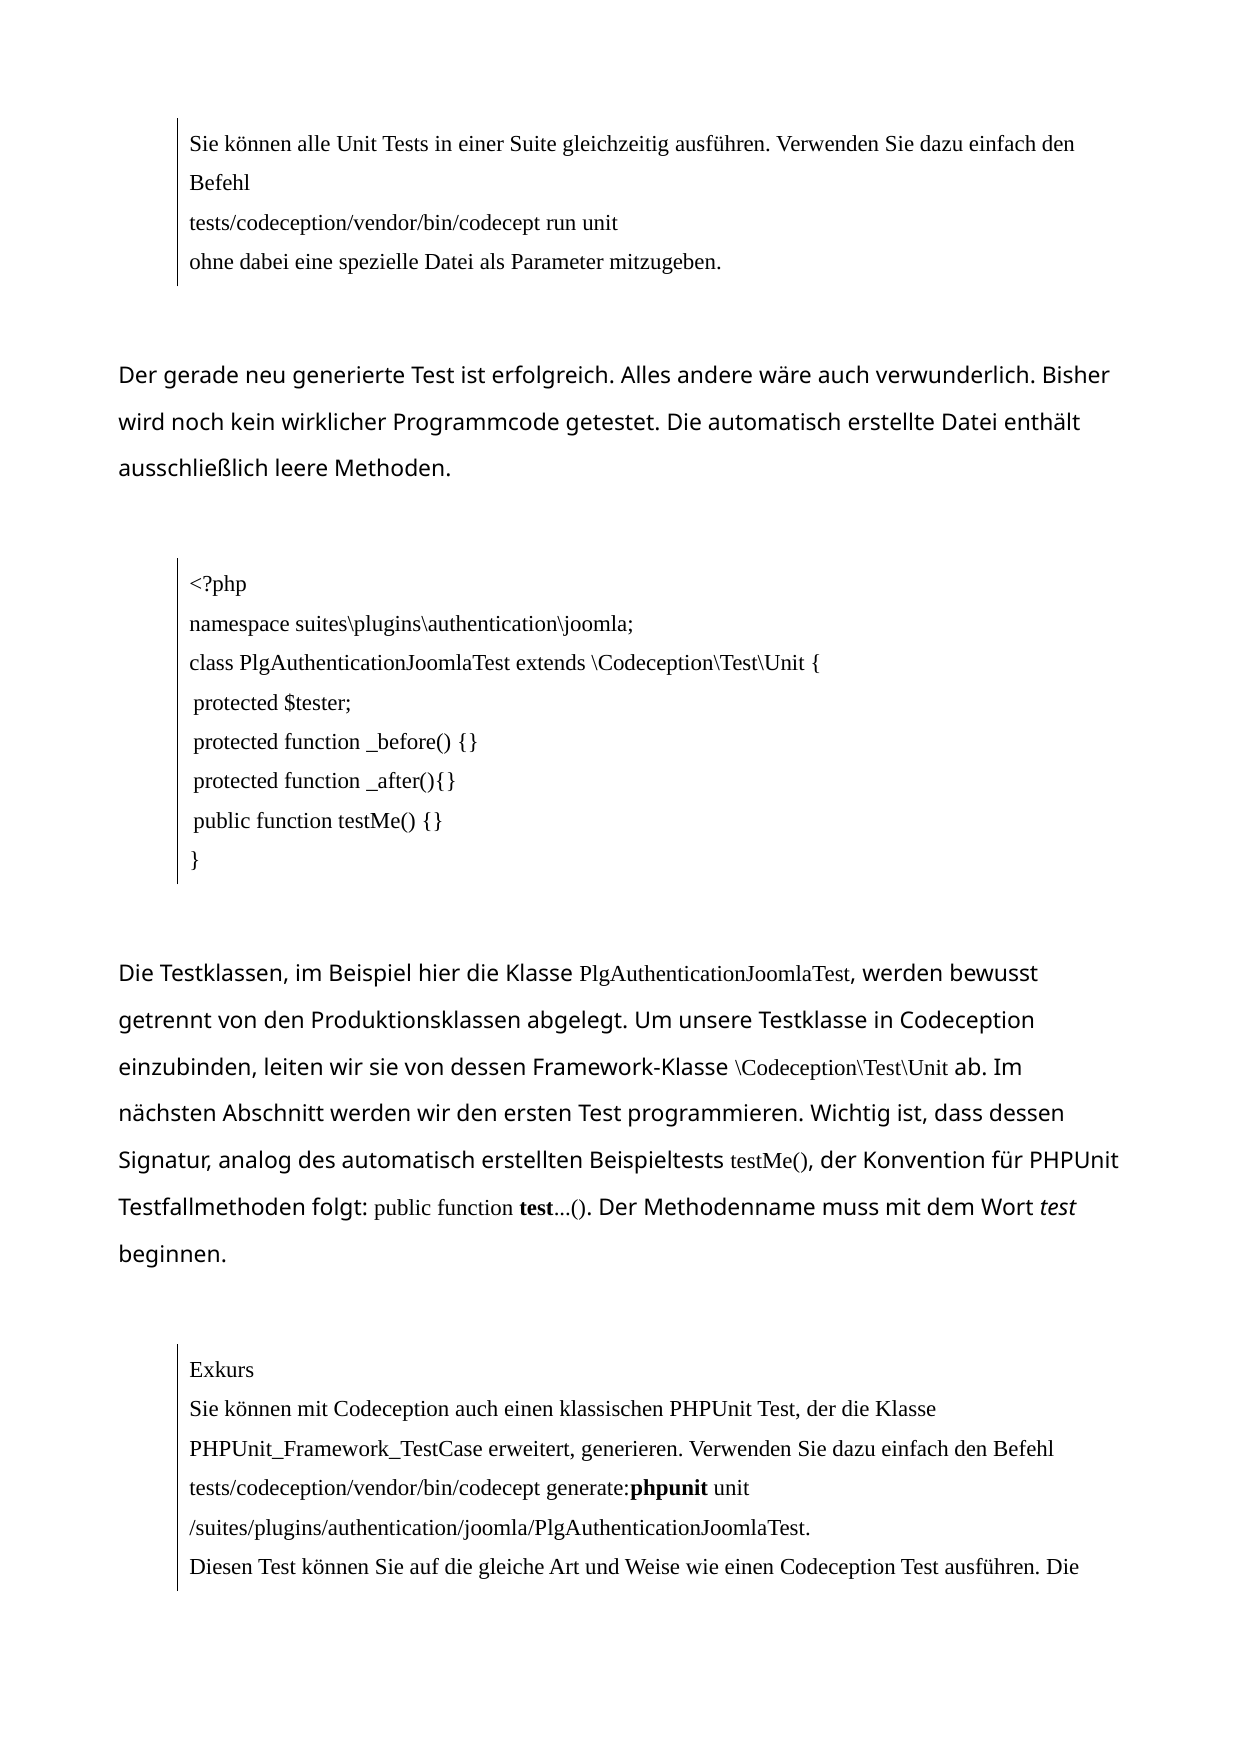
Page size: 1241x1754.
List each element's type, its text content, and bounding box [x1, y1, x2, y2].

text Der gerade neu generierte Test ist erfolgreich. Alles andere wäre auch verwunderlich. Bisher wird noch kein wirklicher Programmcode getestet. Die automatisch erstellte Datei enthält ausschließlich leere Methoden. [118, 359, 1122, 484]
text <?php namespace suites\plugins\authentication\joomla; class PlgAuthenticationJoomlaTest extends \Codeception\Test\Unit { protected $tester; protected function _before() {} protected function _after(){} public function testMe() {} } [178, 558, 1122, 884]
text Exkurs Sie können mit Codeception auch einen klassischen PHPUnit Test, der die Klasse PHPUnit_Framework_TestCase erweitert, generieren. Verwenden Sie dazu einfach den Befehl tests/codeception/vendor/bin/codecept generate:phpunit unit /suites/plugins/authentication/joomla/PlgAuthenticationJoomlaTest. Diesen Test können Sie auf die gleiche Art und Weise wie einen Codeception Test ausführen. Die [178, 1344, 1122, 1591]
text Die Testklassen, im Beispiel hier die Klasse PlgAuthenticationJoomlaTest, werden bewusst getrennt von den Produktionsklassen abgelegt. Um unsere Testklasse in Codeception einzubinden, leiten wir sie von dessen Framework-Klasse \Codeception\Test\Unit ab. Im nächsten Abschnitt werden wir den ersten Test programmieren. Wichtig ist, dass dessen Signatur, analog des automatisch erstellten Beispieltests testMe(), der Konvention für PHPUnit Testfallmethoden folgt: public function test...(). Der Methodenname muss mit dem Wort test beginnen. [118, 957, 1122, 1269]
text Sie können alle Unit Tests in einer Suite gleichzeitig ausführen. Verwenden Sie dazu einfach den Befehl tests/codeception/vendor/bin/codecept run unit ohne dabei eine spezielle Datei als Parameter mitzugeben. [178, 118, 1122, 286]
